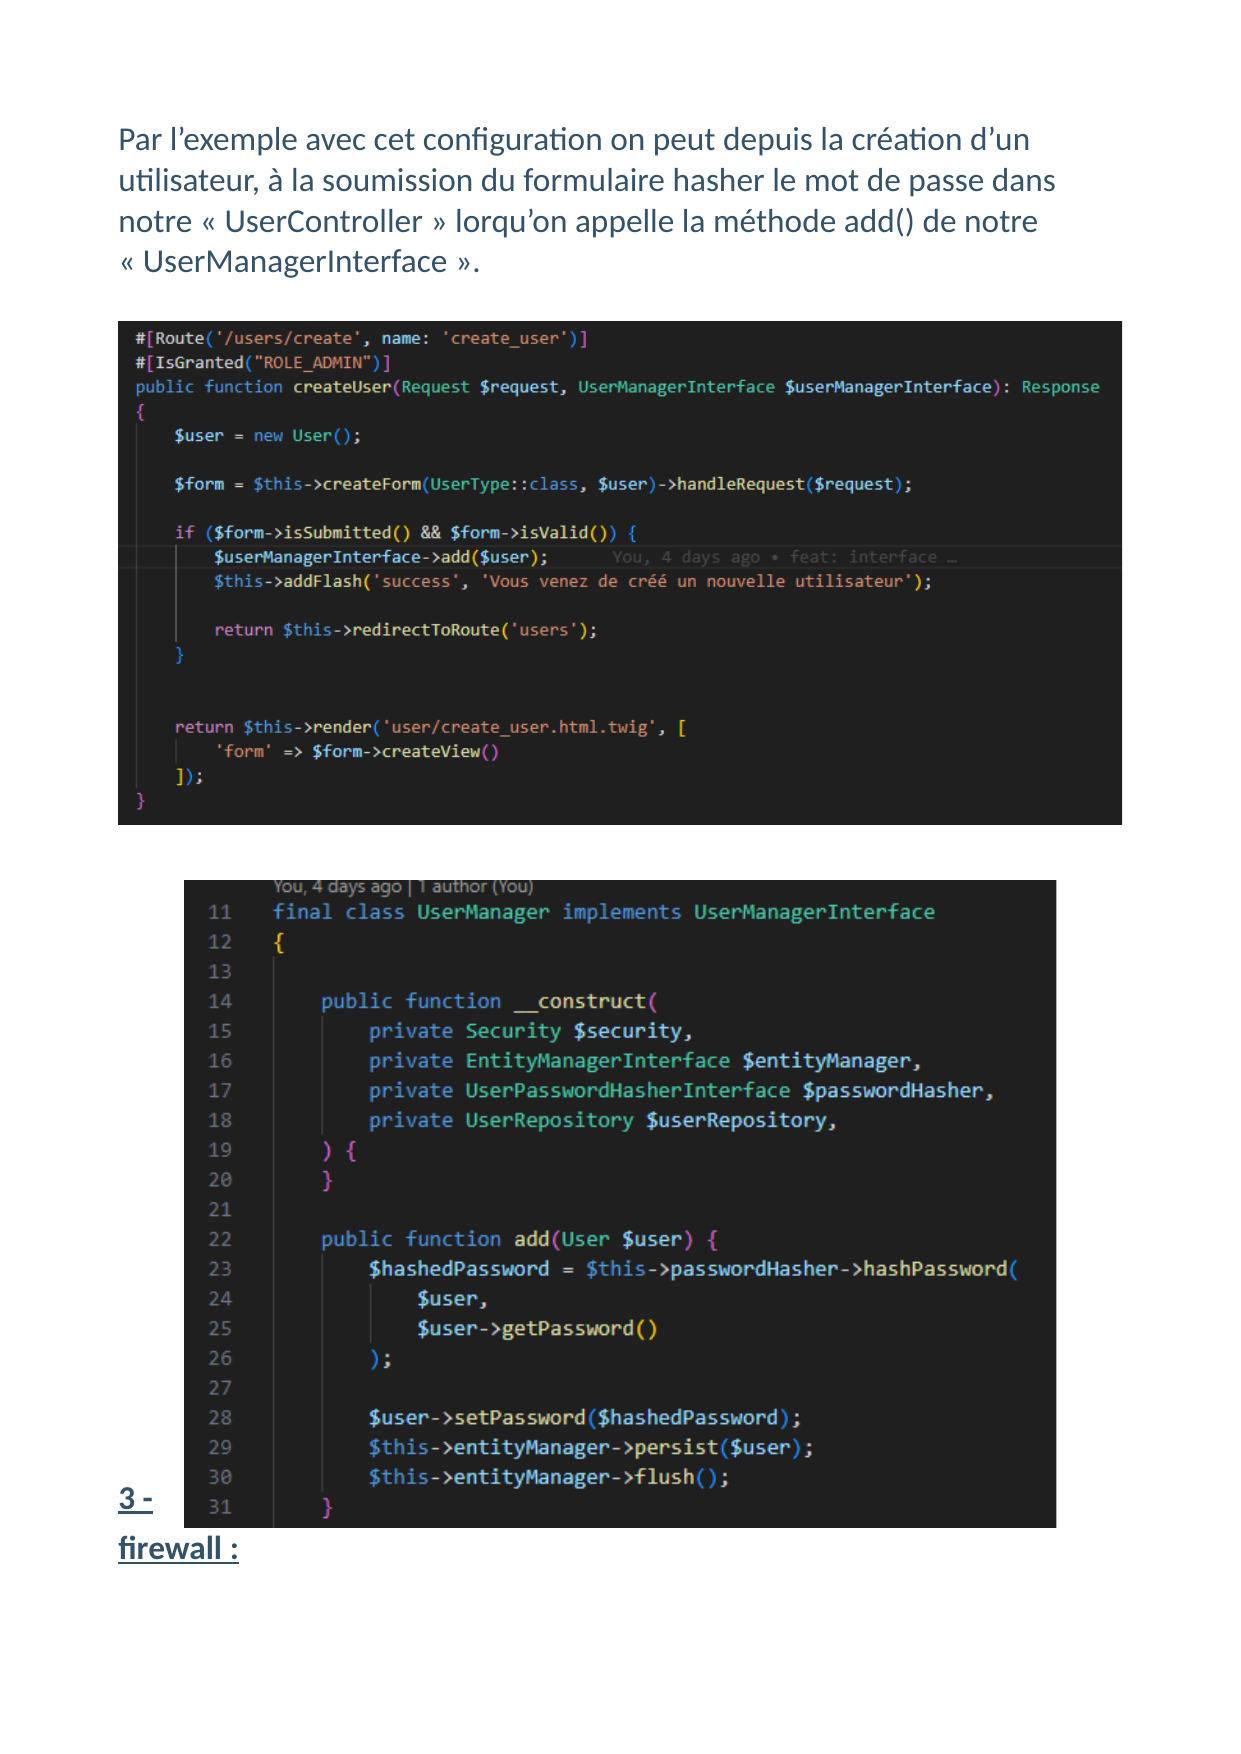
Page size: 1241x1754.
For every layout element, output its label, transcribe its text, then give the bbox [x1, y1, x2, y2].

picture [118, 321, 1123, 825]
text Par l’exemple avec cet configuration on peut depuis la création d’un utilisateur, à la soumission du formulaire hasher le mot de passe dans notre « UserController » lorqu’on appelle la méthode add() de notre « UserManagerInterface ». [118, 118, 1122, 281]
text 3 - firewall : [118, 1477, 1122, 1568]
picture [184, 880, 1057, 1528]
